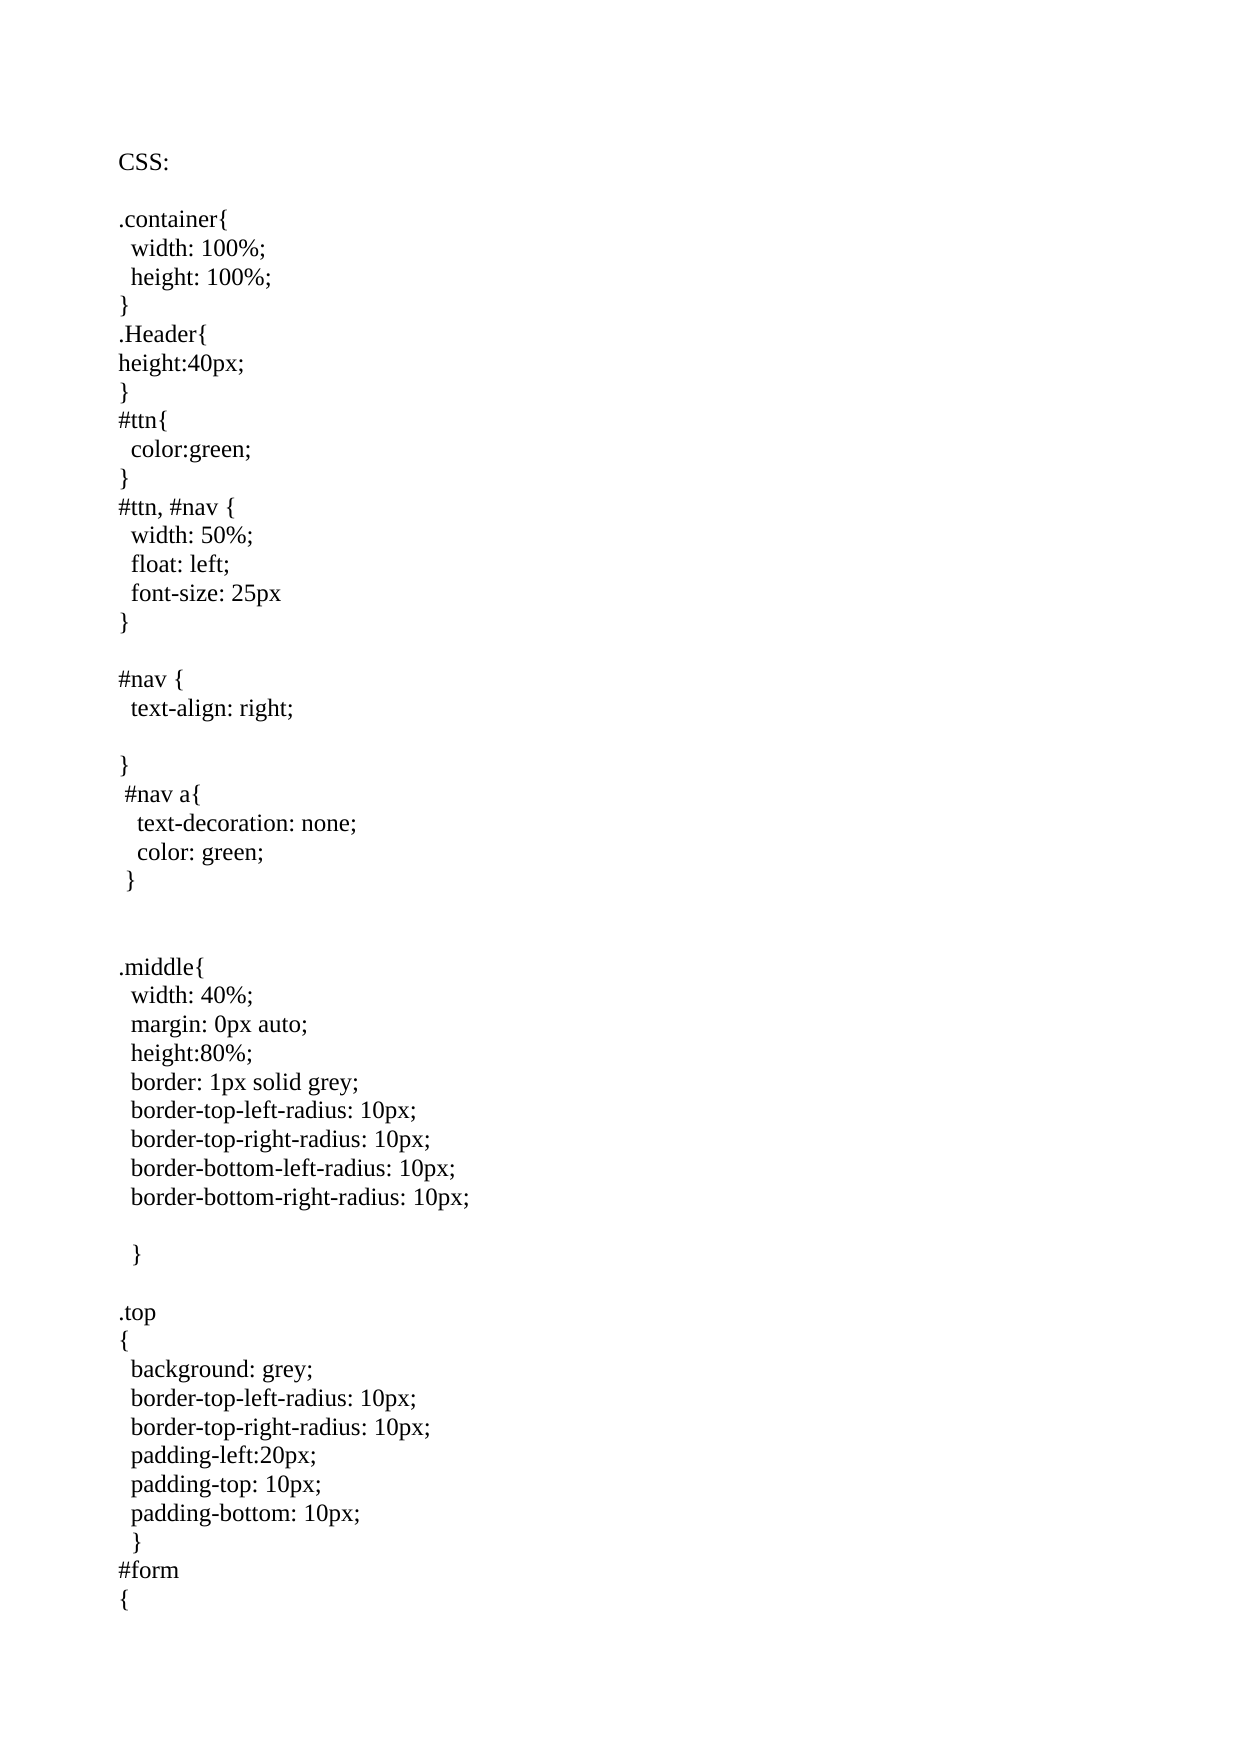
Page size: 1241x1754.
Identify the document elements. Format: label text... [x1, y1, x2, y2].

text height:40px; [118, 348, 1122, 377]
text height:80%; [118, 1038, 1122, 1067]
text border-top-right-radius: 10px; [118, 1124, 1122, 1153]
text { [118, 1584, 1122, 1613]
text border: 1px solid grey; [118, 1067, 1122, 1096]
text float: left; [118, 549, 1122, 578]
text } [118, 463, 1122, 492]
text border-top-right-radius: 10px; [118, 1412, 1122, 1441]
text #ttn, #nav { [118, 492, 1122, 521]
text width: 40%; [118, 981, 1122, 1009]
text padding-bottom: 10px; [118, 1498, 1122, 1527]
text padding-left:20px; [118, 1441, 1122, 1469]
text font-size: 25px [118, 578, 1122, 607]
text color: green; [118, 837, 1122, 866]
text border-bottom-left-radius: 10px; [118, 1153, 1122, 1182]
text width: 100%; [118, 233, 1122, 262]
text text-decoration: none; [118, 808, 1122, 837]
text #nav a{ [118, 779, 1122, 808]
text color:green; [118, 434, 1122, 463]
text .Header{ [118, 319, 1122, 348]
text height: 100%; [118, 262, 1122, 291]
text text-align: right; [118, 693, 1122, 722]
text } [118, 1527, 1122, 1556]
text #nav { [118, 664, 1122, 693]
text border-bottom-right-radius: 10px; [118, 1182, 1122, 1211]
text .middle{ [118, 952, 1122, 981]
text } [118, 1239, 1122, 1268]
text padding-top: 10px; [118, 1469, 1122, 1498]
text width: 50%; [118, 521, 1122, 549]
text margin: 0px auto; [118, 1009, 1122, 1038]
text #ttn{ [118, 406, 1122, 434]
text background: grey; [118, 1354, 1122, 1383]
text } [118, 866, 1122, 894]
text } [118, 607, 1122, 636]
text } [118, 377, 1122, 406]
text .container{ [118, 204, 1122, 233]
text .top [118, 1297, 1122, 1326]
text border-top-left-radius: 10px; [118, 1096, 1122, 1124]
text CSS: [118, 147, 1122, 176]
text #form [118, 1556, 1122, 1584]
text } [118, 751, 1122, 779]
text } [118, 291, 1122, 319]
text border-top-left-radius: 10px; [118, 1383, 1122, 1412]
text { [118, 1326, 1122, 1354]
